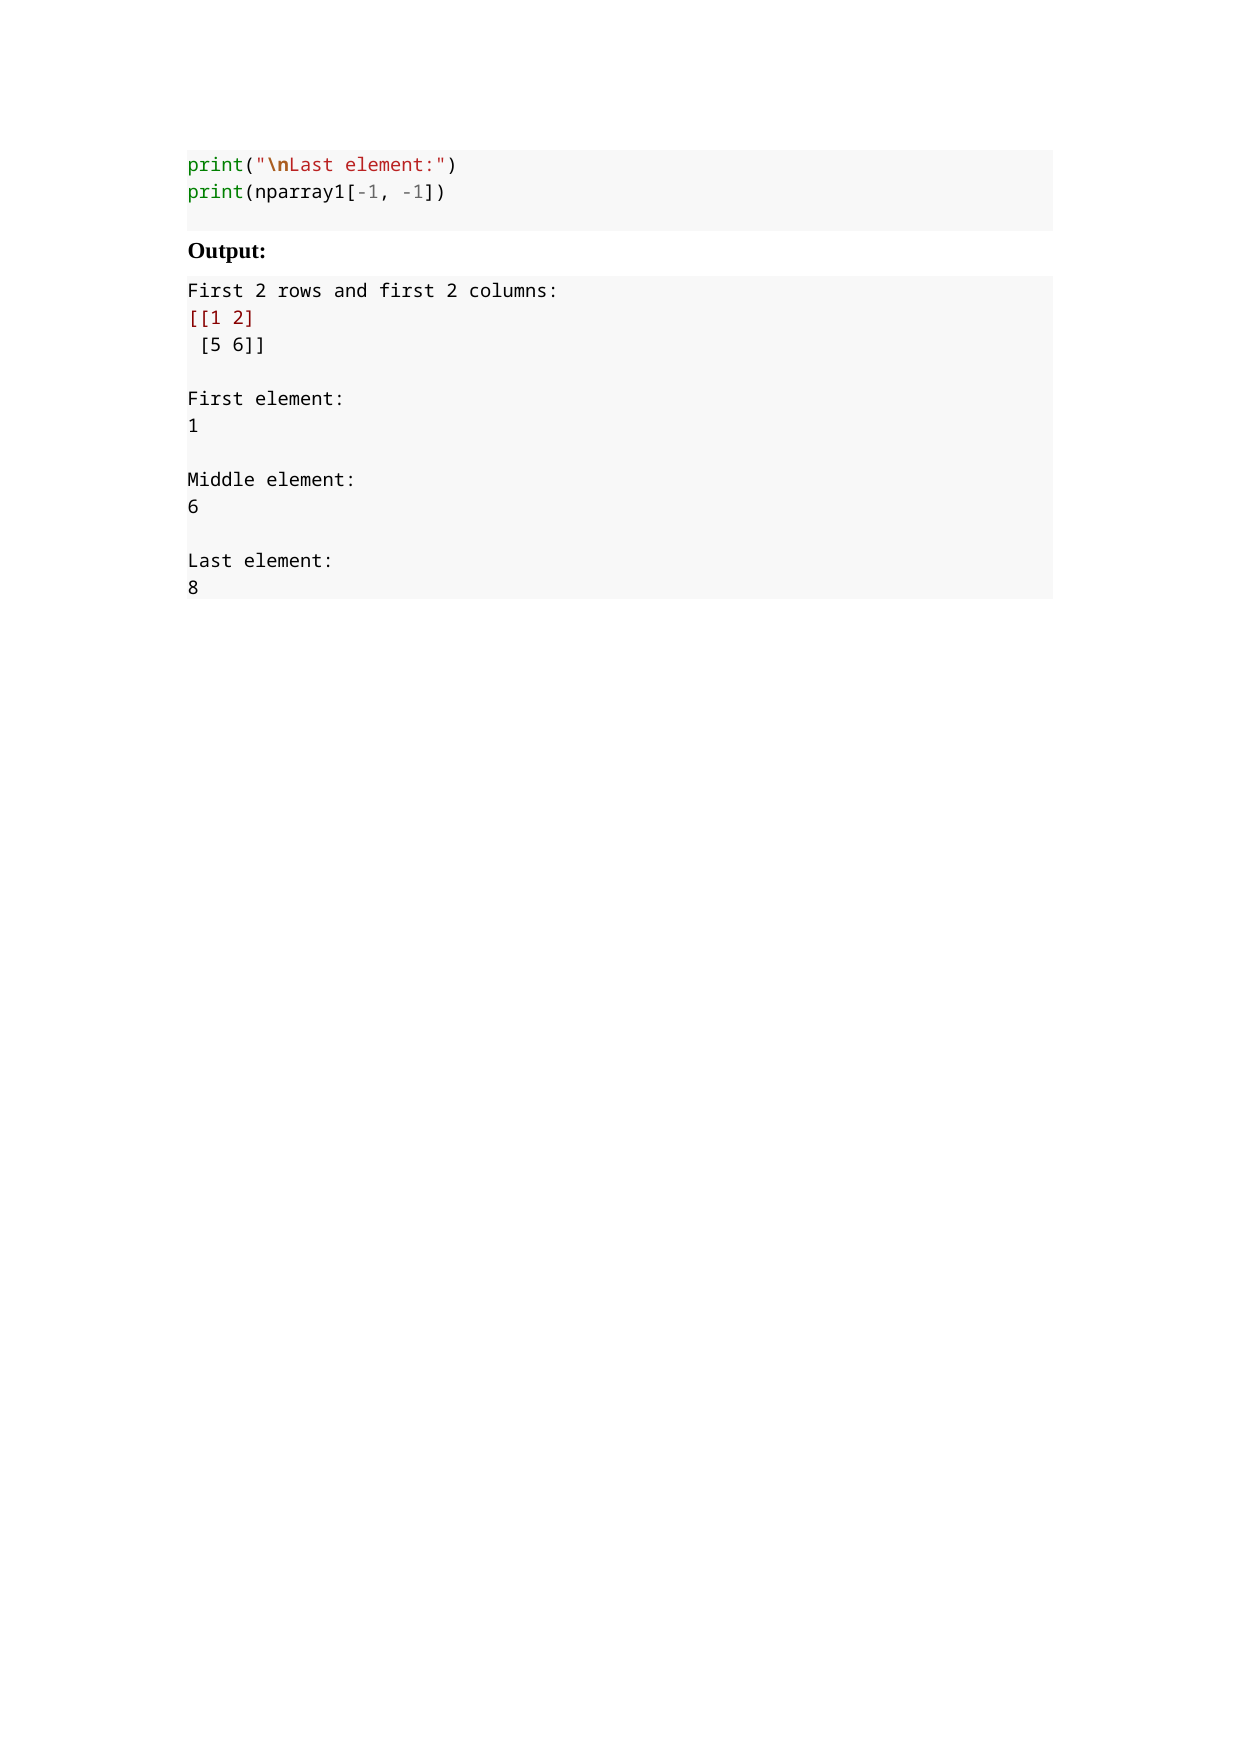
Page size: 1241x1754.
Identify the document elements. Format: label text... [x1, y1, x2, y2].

text print("\nLast element:") print(nparray1[-1, -1]) [187, 150, 1053, 231]
text First 2 rows and first 2 columns: [[1 2] [5 6]] First element: 1 Middle element: 6 Last element: 8 [187, 276, 1053, 599]
text Output: [187, 237, 1053, 264]
